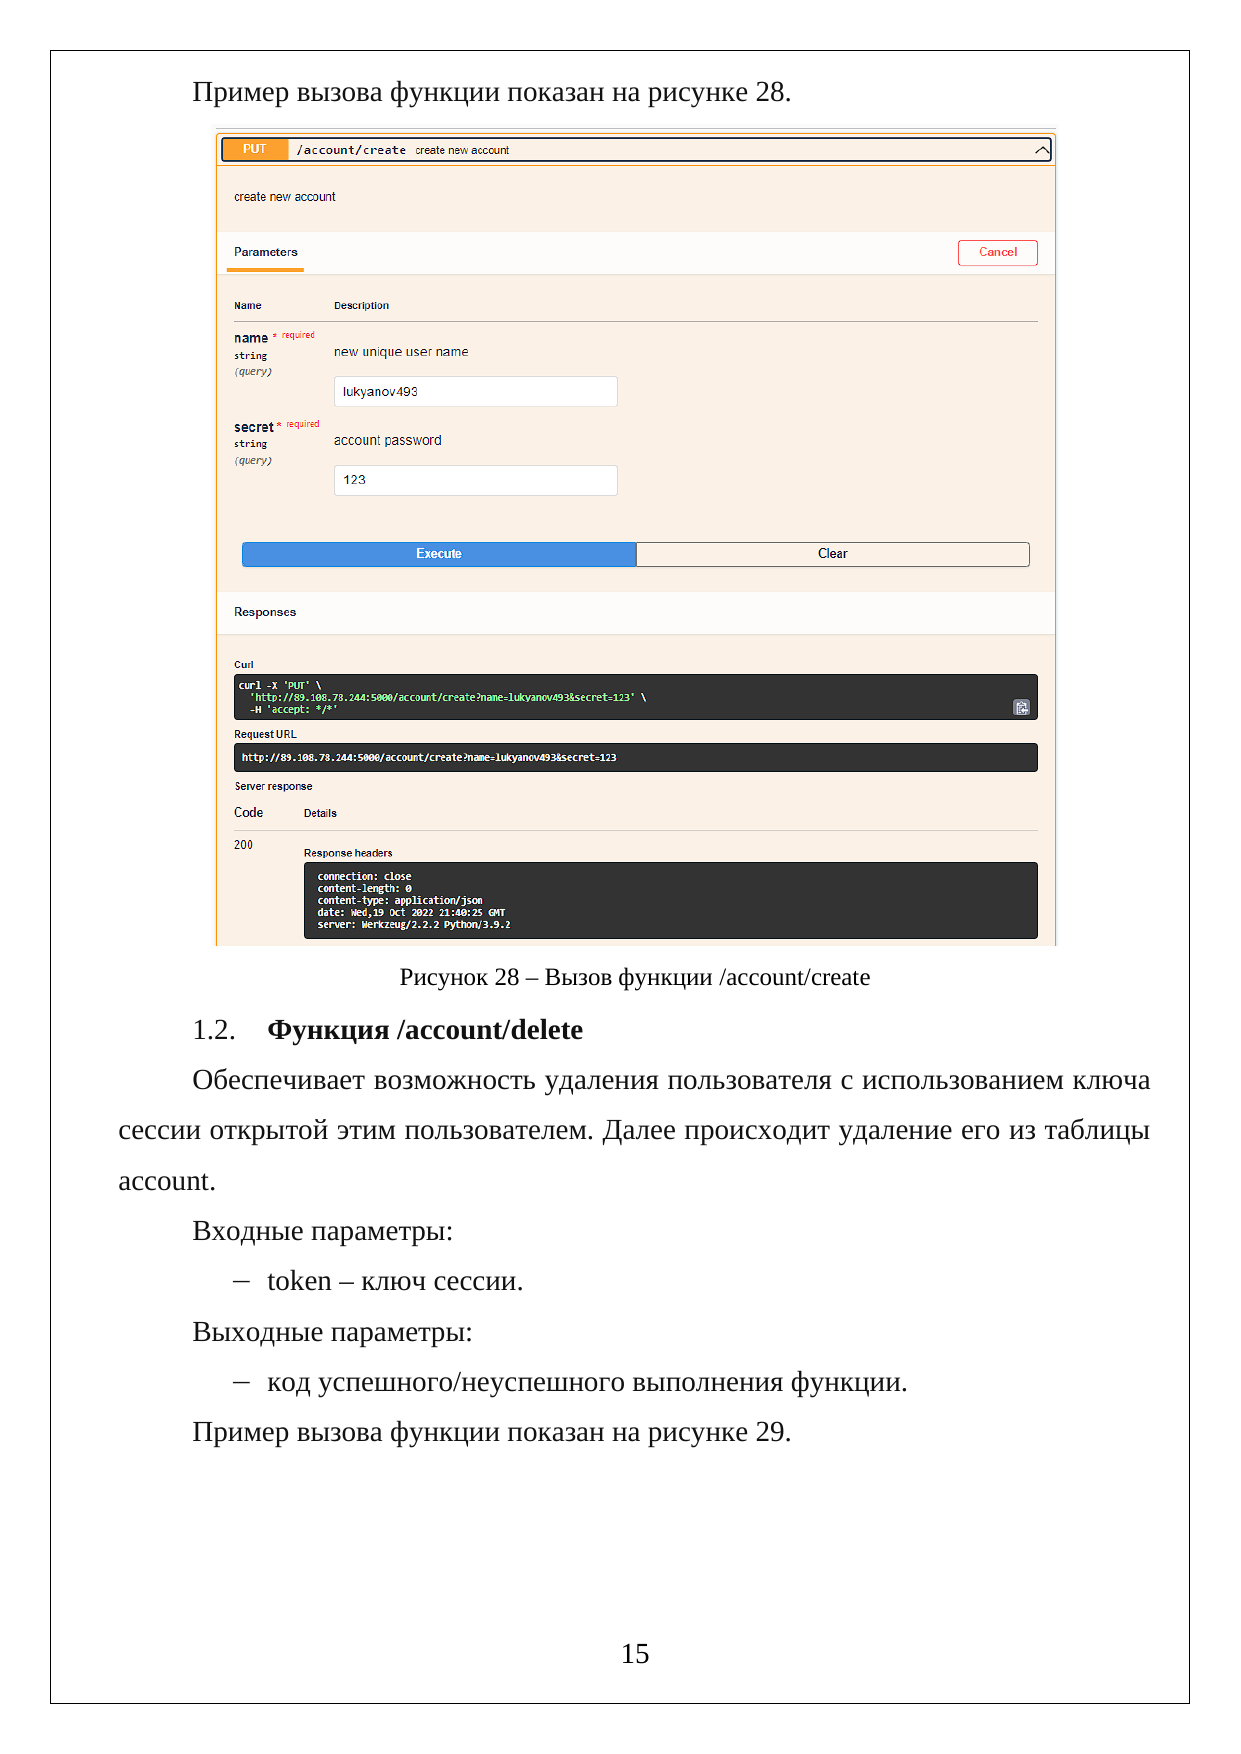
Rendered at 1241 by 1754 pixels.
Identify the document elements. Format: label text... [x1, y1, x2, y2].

list token – ключ сессии. [229, 1263, 1152, 1297]
list код успешного/неуспешного выполнения функции. [229, 1364, 1152, 1398]
text Выходные параметры: [118, 1314, 1152, 1347]
text Пример вызова функции показан на рисунке 28. [118, 74, 1152, 107]
text Входные параметры: [118, 1213, 1152, 1247]
text Пример вызова функции показан на рисунке 29. [118, 1414, 1152, 1448]
text Обеспечивает возможность удаления пользователя с использованием ключа сессии открытой этим пользователем. Далее происходит удаление его из таблицы account. [118, 1062, 1152, 1196]
text Рисунок 28 – Вызов функции /account/create [118, 962, 1152, 991]
list Функция /account/delete [192, 1012, 1152, 1045]
